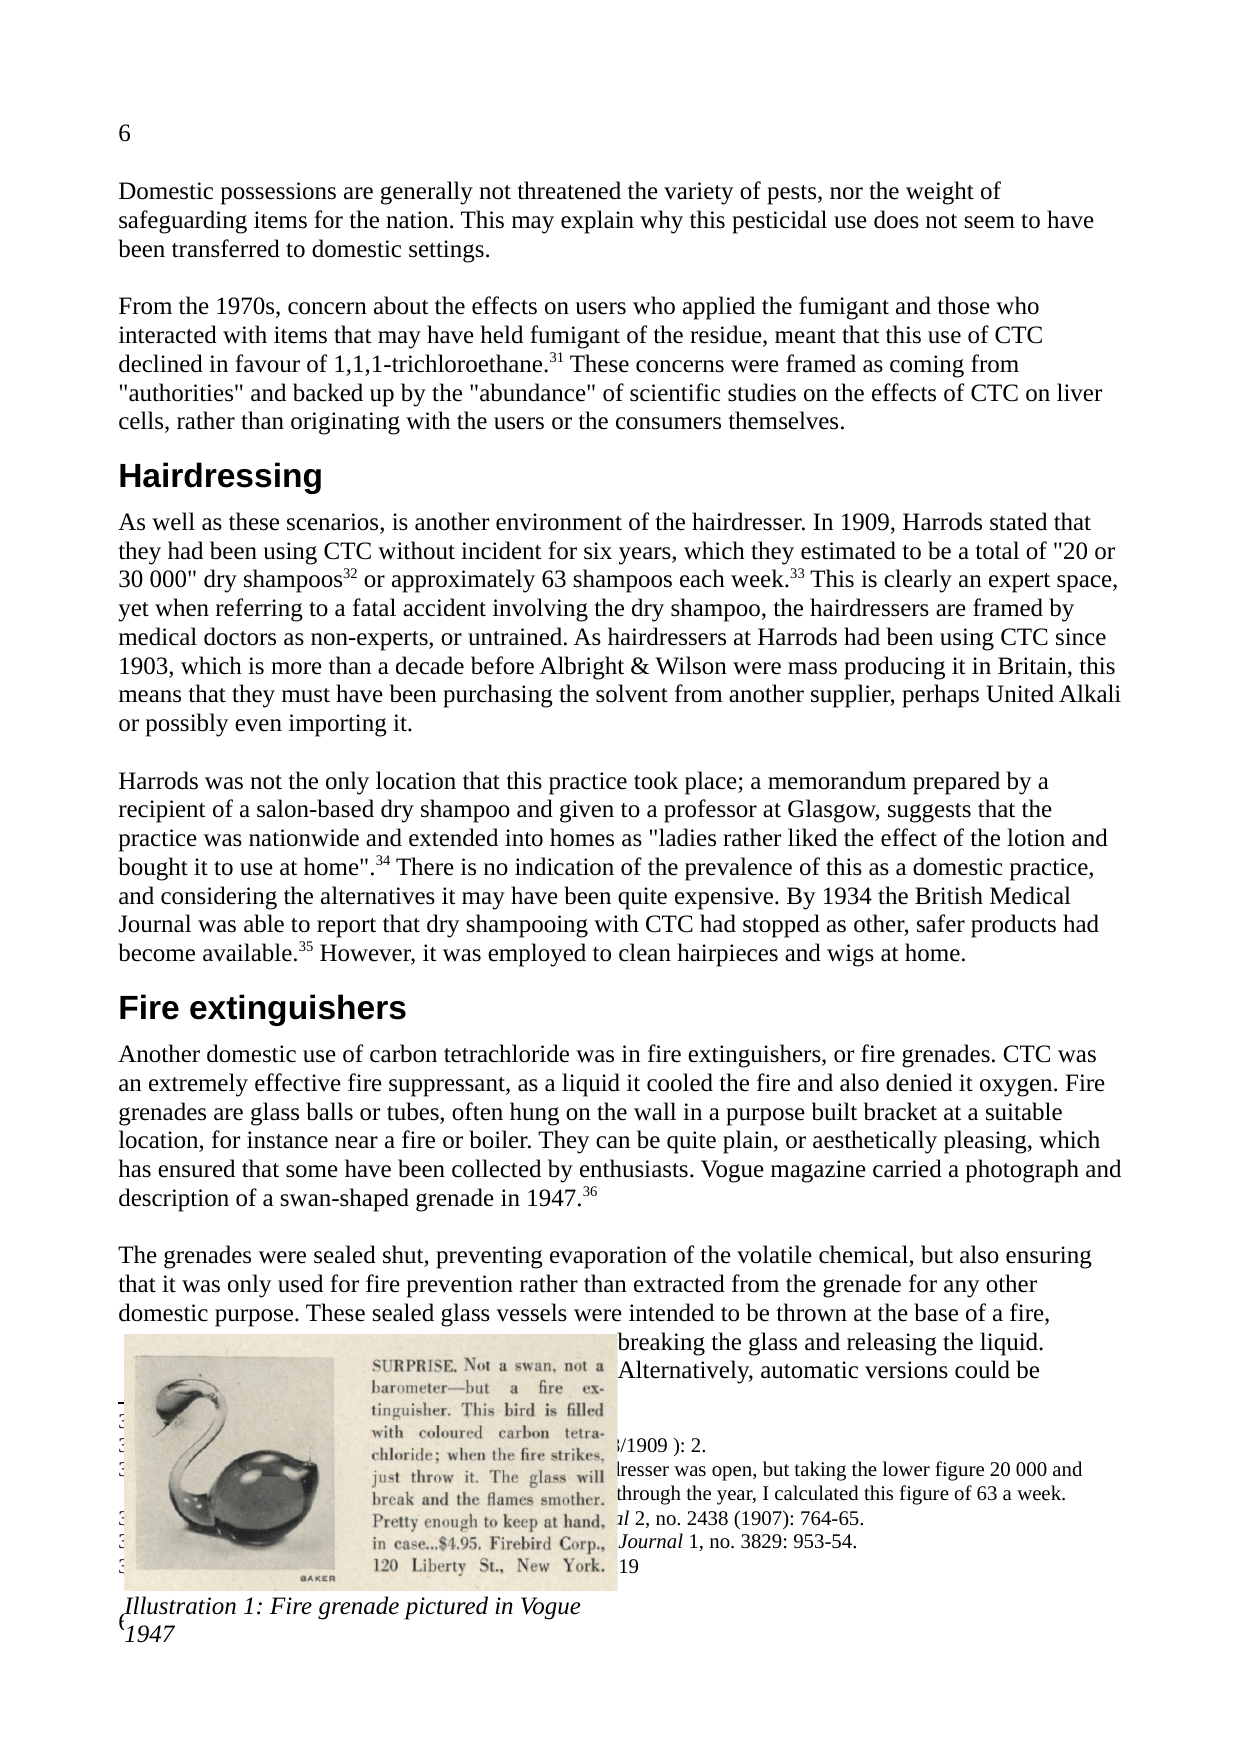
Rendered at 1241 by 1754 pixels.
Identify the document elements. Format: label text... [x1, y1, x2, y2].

text "An Anaesthetic Shampoo." The British Medical Journal 2, no. 2438 (1907): 764-65. [618, 1505, 1122, 1529]
text Harrods was not the only location that this practice took place; a memorandum prepared by a recipient of a salon-based dry shampoo and given to a professor at Glasgow, suggests that the practice was nationwide and extended into homes as "ladies rather liked the effect of the lotion and bought it to use at home". There is no indication of the prevalence of this as a domestic practice, and considering the alternatives it may have been quite expensive. By 1934 the British Medical Journal was able to report that dry shampooing with CTC had stopped as other, safer products had become available. However, it was employed to clean hairpieces and wigs at home. [118, 766, 1122, 967]
text I do not know how many days a week the Harrods hairdresser was open, but taking the lower figure 20 000 and rashly assuming a uniform distribution of hair washing through the year, I calculated this figure of 63 a week. [618, 1457, 1122, 1505]
text As well as these scenarios, is another environment of the hairdresser. In 1909, Harrods stated that they had been using CTC without incident for six years, which they estimated to be a total of "20 or 30 000" dry shampoos or approximately 63 shampoos each week. This is clearly an expert space, yet when referring to a fatal accident involving the dry shampoo, the hairdressers are framed by medical doctors as non-experts, or untrained. As hairdressers at Harrods had been using CTC since 1903, which is more than a decade before Albright & Wilson were mass producing it in Britain, this means that they must have been purchasing the solvent from another supplier, perhaps United Alkali or possibly even importing it. [118, 507, 1122, 737]
subtitle Hairdressing [118, 456, 1122, 494]
picture [124, 1334, 618, 1591]
text The grenades were sealed shut, preventing evaporation of the volatile chemical, but also ensuring that it was only used for fire prevention rather than extracted from the grenade for any other domestic purpose. These sealed glass vessels were intended to be thrown at the base of a fire, breaking the glass and releasing the liquid. Alternatively, automatic versions could be [118, 1240, 1122, 1384]
text From the 1970s, concern about the effects on users who applied the fumigant and those who interacted with items that may have held fumigant of the residue, meant that this use of CTC declined in favour of 1,1,1-trichloroethane. These concerns were framed as coming from "authorities" and backed up by the "abundance" of scientific studies on the effects of CTC on liver cells, rather than originating with the users or the consumers themselves. [118, 291, 1122, 435]
text "Carbon Tetrachloride Poisoning." The British Medical Journal 1, no. 3829: 953-54. [618, 1529, 1122, 1553]
text "The Dangers of the 'Dry Shampoo'." The Times (25/08/1909 ): 2. [618, 1433, 1122, 1457]
subtitle Fire extinguishers [118, 988, 1122, 1027]
text Another domestic use of carbon tetrachloride was in fire extinguishers, or fire grenades. CTC was an extremely effective fire suppressant, as a liquid it cooled the fire and also denied it oxygen. Fire grenades are glass balls or tubes, often hung on the wall in a purpose built bracket at a suitable location, for instance near a fire or boiler. They can be quite plain, or aesthetically pleasing, which has ensured that some have been collected by enthusiasts. Vogue magazine carried a photograph and description of a swan-shaped grenade in 1947. [118, 1039, 1122, 1212]
text Domestic possessions are generally not threatened the variety of pests, nor the weight of safeguarding items for the nation. This may explain why this pesticidal use does not seem to have been transferred to domestic settings. [118, 176, 1122, 263]
text "Pesticide Residues in Food." FAO, WHO 1979. [618, 1409, 1122, 1433]
text "Shop Hound: Marksman." Vogue, 1947 Sep 15 1947, 119 [618, 1553, 1122, 1578]
text Illustration 1: Fire grenade pictured in Vogue 1947 [124, 1591, 617, 1648]
